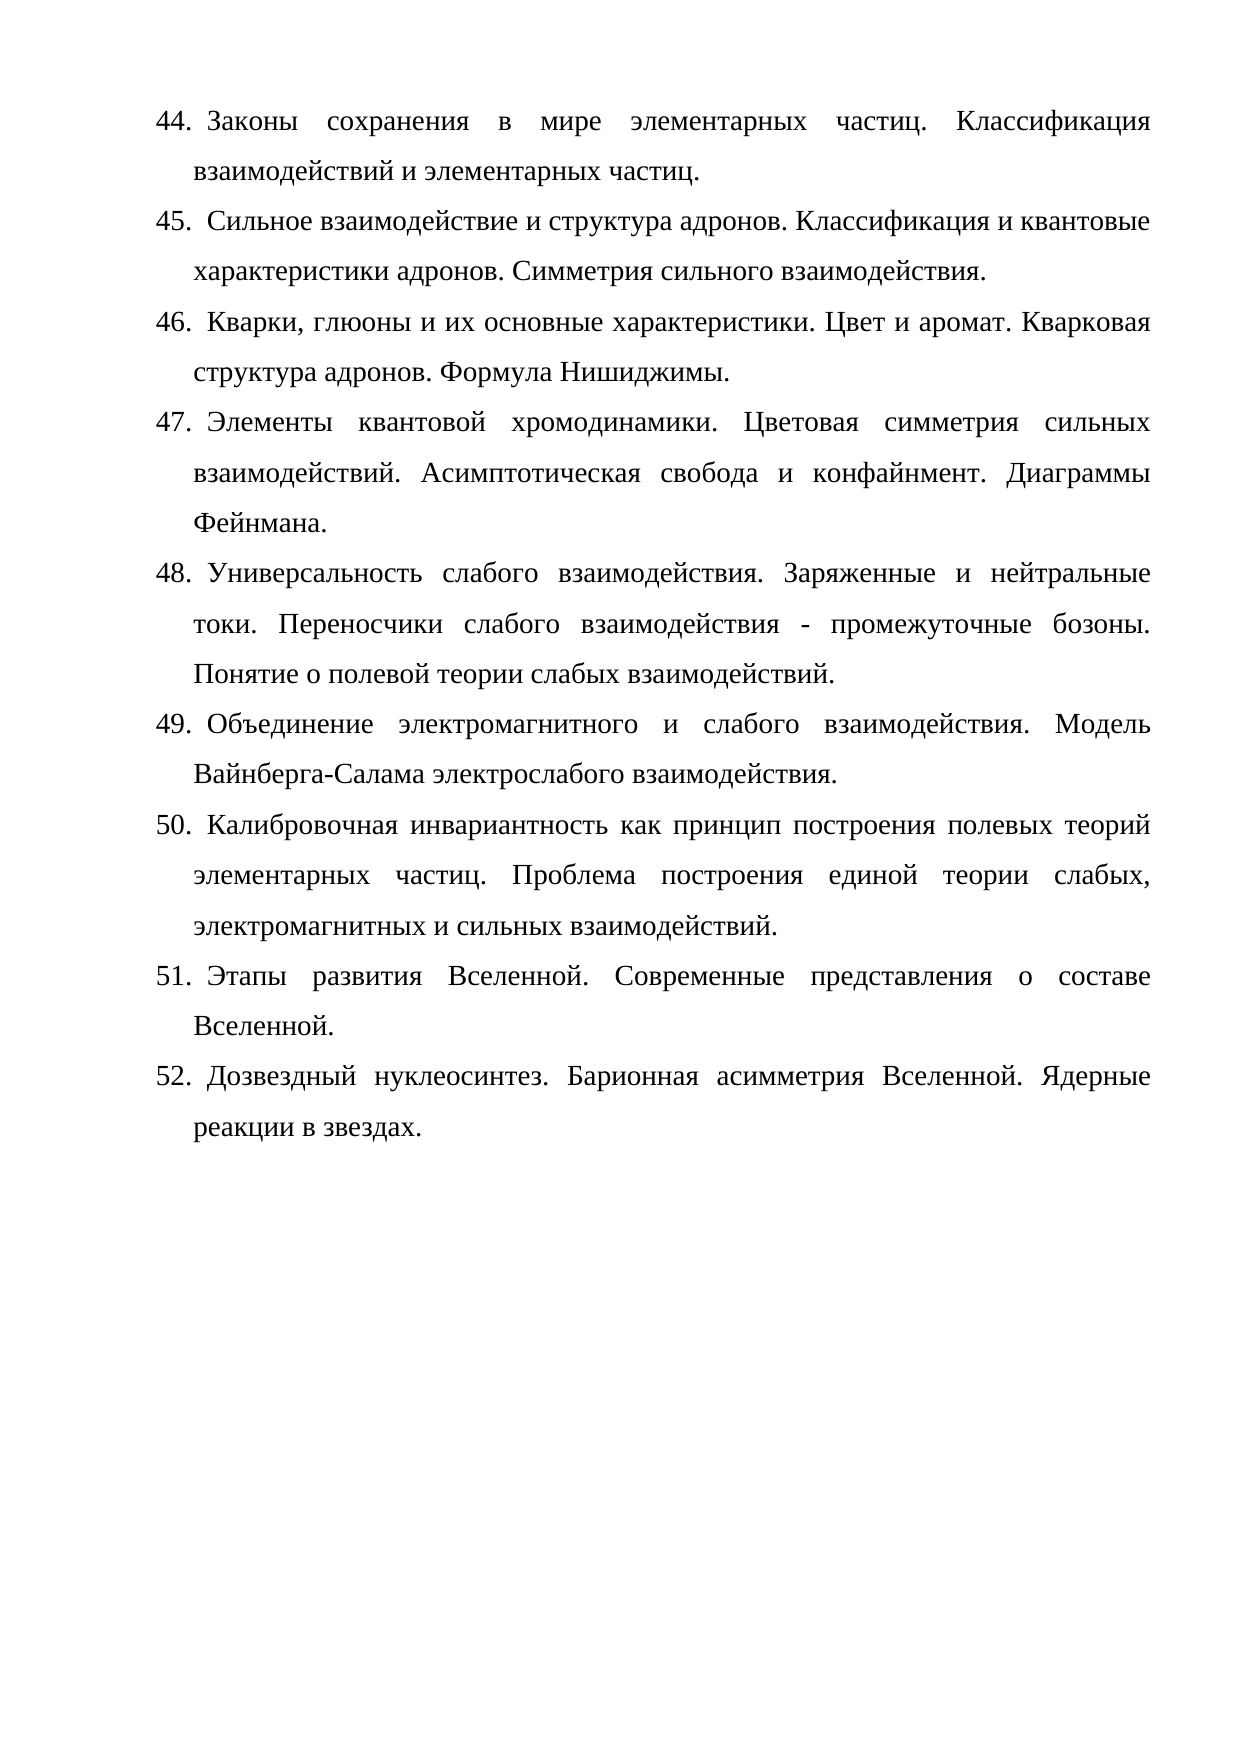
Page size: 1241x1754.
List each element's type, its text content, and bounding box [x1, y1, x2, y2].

list Законы сохранения в мире элементарных частиц. Классификация взаимодействий и элементарных частиц. [156, 103, 1152, 186]
list Калибровочная инвариантность как принцип построения полевых теорий элементарных частиц. Проблема построения единой теории слабых, электромагнитных и сильных взаимодействий. [156, 807, 1152, 941]
list Объединение электромагнитного и слабого взаимодействия. Модель Вайнберга-Салама электрослабого взаимодействия. [156, 706, 1152, 790]
list Дозвездный нуклеосинтез. Барионная асимметрия Вселенной. Ядерные реакции в звездах. [156, 1058, 1152, 1142]
list Универсальность слабого взаимодействия. Заряженные и нейтральные токи. Переносчики слабого взаимодействия - промежуточные бозоны. Понятие о полевой теории слабых взаимодействий. [156, 555, 1152, 689]
list Сильное взаимодействие и структура адронов. Классификация и квантовые характеристики адронов. Симметрия сильного взаимодействия. [156, 203, 1152, 287]
list Этапы развития Вселенной. Современные представления о составе Вселенной. [156, 958, 1152, 1042]
list Элементы квантовой хромодинамики. Цветовая симметрия сильных взаимодействий. Асимптотическая свобода и конфайнмент. Диаграммы Фейнмана. [156, 404, 1152, 539]
list Кварки, глюоны и их основные характеристики. Цвет и аромат. Кварковая структура адронов. Формула Нишиджимы. [156, 304, 1152, 388]
